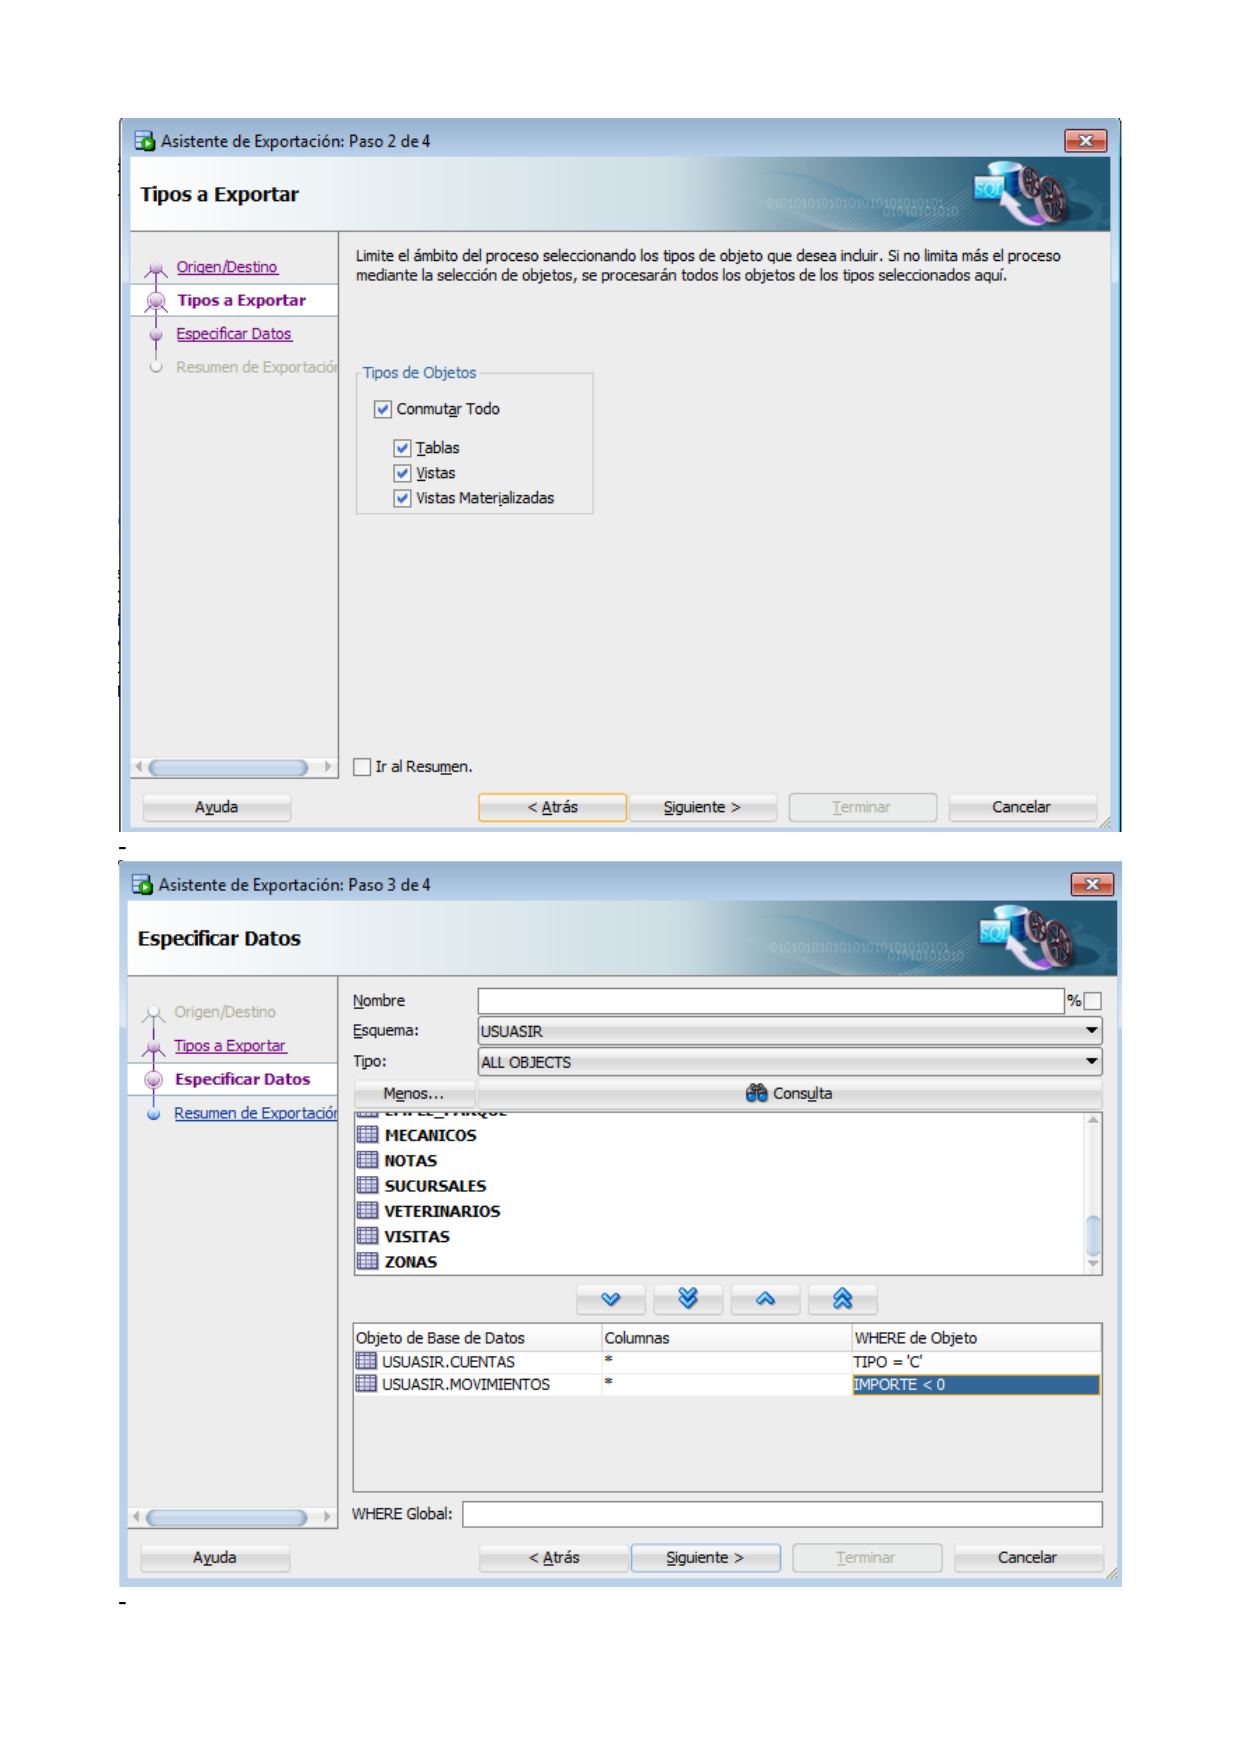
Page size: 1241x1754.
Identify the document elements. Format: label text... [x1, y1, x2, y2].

picture [118, 860, 1123, 1587]
text - [118, 832, 1122, 860]
text - [118, 1587, 1122, 1615]
picture [118, 118, 1123, 832]
